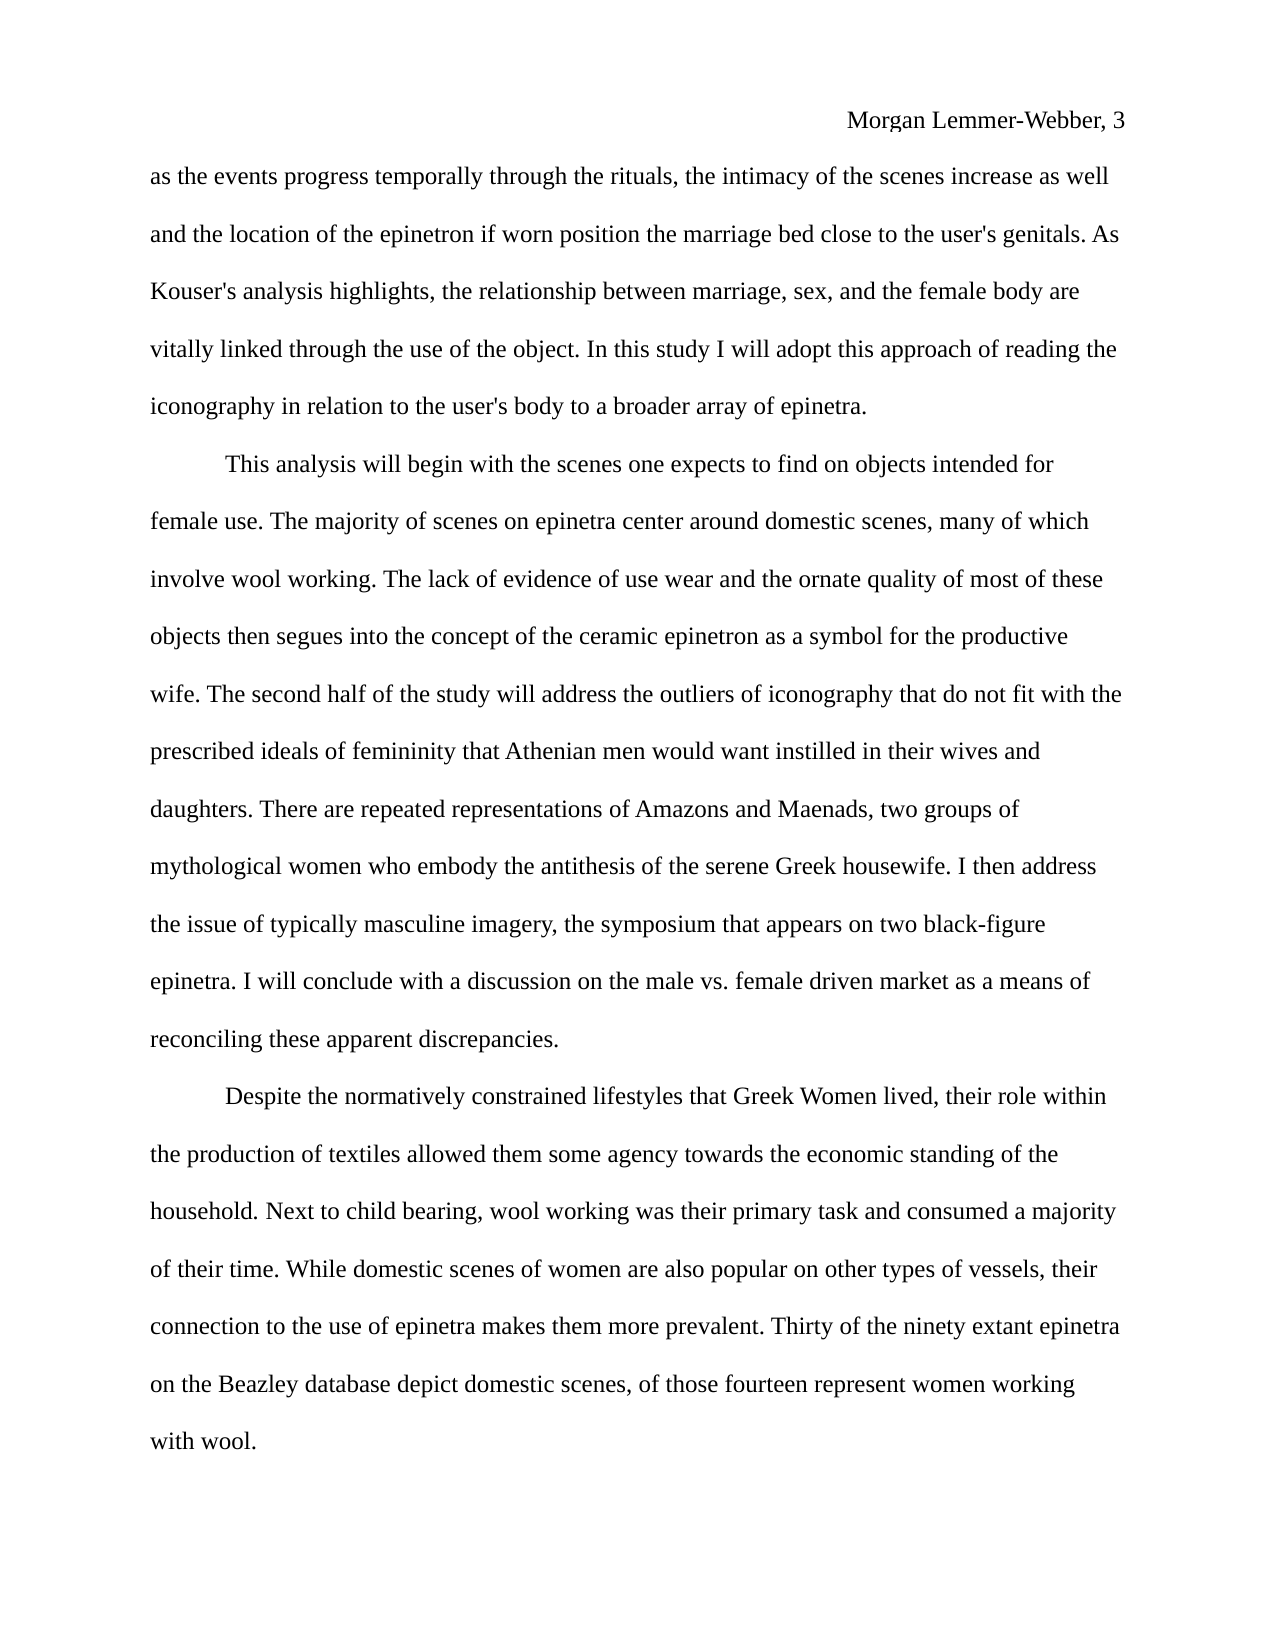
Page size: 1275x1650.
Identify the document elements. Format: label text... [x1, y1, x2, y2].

text Despite the normatively constrained lifestyles that Greek Women lived, their role within the production of textiles allowed them some agency towards the economic standing of the household. Next to child bearing, wool working was their primary task and consumed a majority of their time. While domestic scenes of women are also popular on other types of vessels, their connection to the use of epinetra makes them more prevalent. Thirty of the ninety extant epinetra on the Beazley database depict domestic scenes, of those fourteen represent women working with wool. [150, 1081, 1125, 1455]
text This analysis will begin with the scenes one expects to find on objects intended for female use. The majority of scenes on epinetra center around domestic scenes, many of which involve wool working. The lack of evidence of use wear and the ornate quality of most of these objects then segues into the concept of the ceramic epinetron as a symbol for the productive wife. The second half of the study will address the outliers of iconography that do not fit with the prescribed ideals of femininity that Athenian men would want instilled in their wives and daughters. There are repeated representations of Amazons and Maenads, two groups of mythological women who embody the antithesis of the serene Greek housewife. I then address the issue of typically masculine imagery, the symposium that appears on two black-figure epinetra. I will conclude with a discussion on the male vs. female driven market as a means of reconciling these apparent discrepancies. [150, 449, 1125, 1052]
text as the events progress temporally through the rituals, the intimacy of the scenes increase as well and the location of the epinetron if worn position the marriage bed close to the user's genitals. As Kouser's analysis highlights, the relationship between marriage, sex, and the female body are vitally linked through the use of the object. In this study I will adopt this approach of reading the iconography in relation to the user's body to a broader array of epinetra. [150, 161, 1125, 420]
